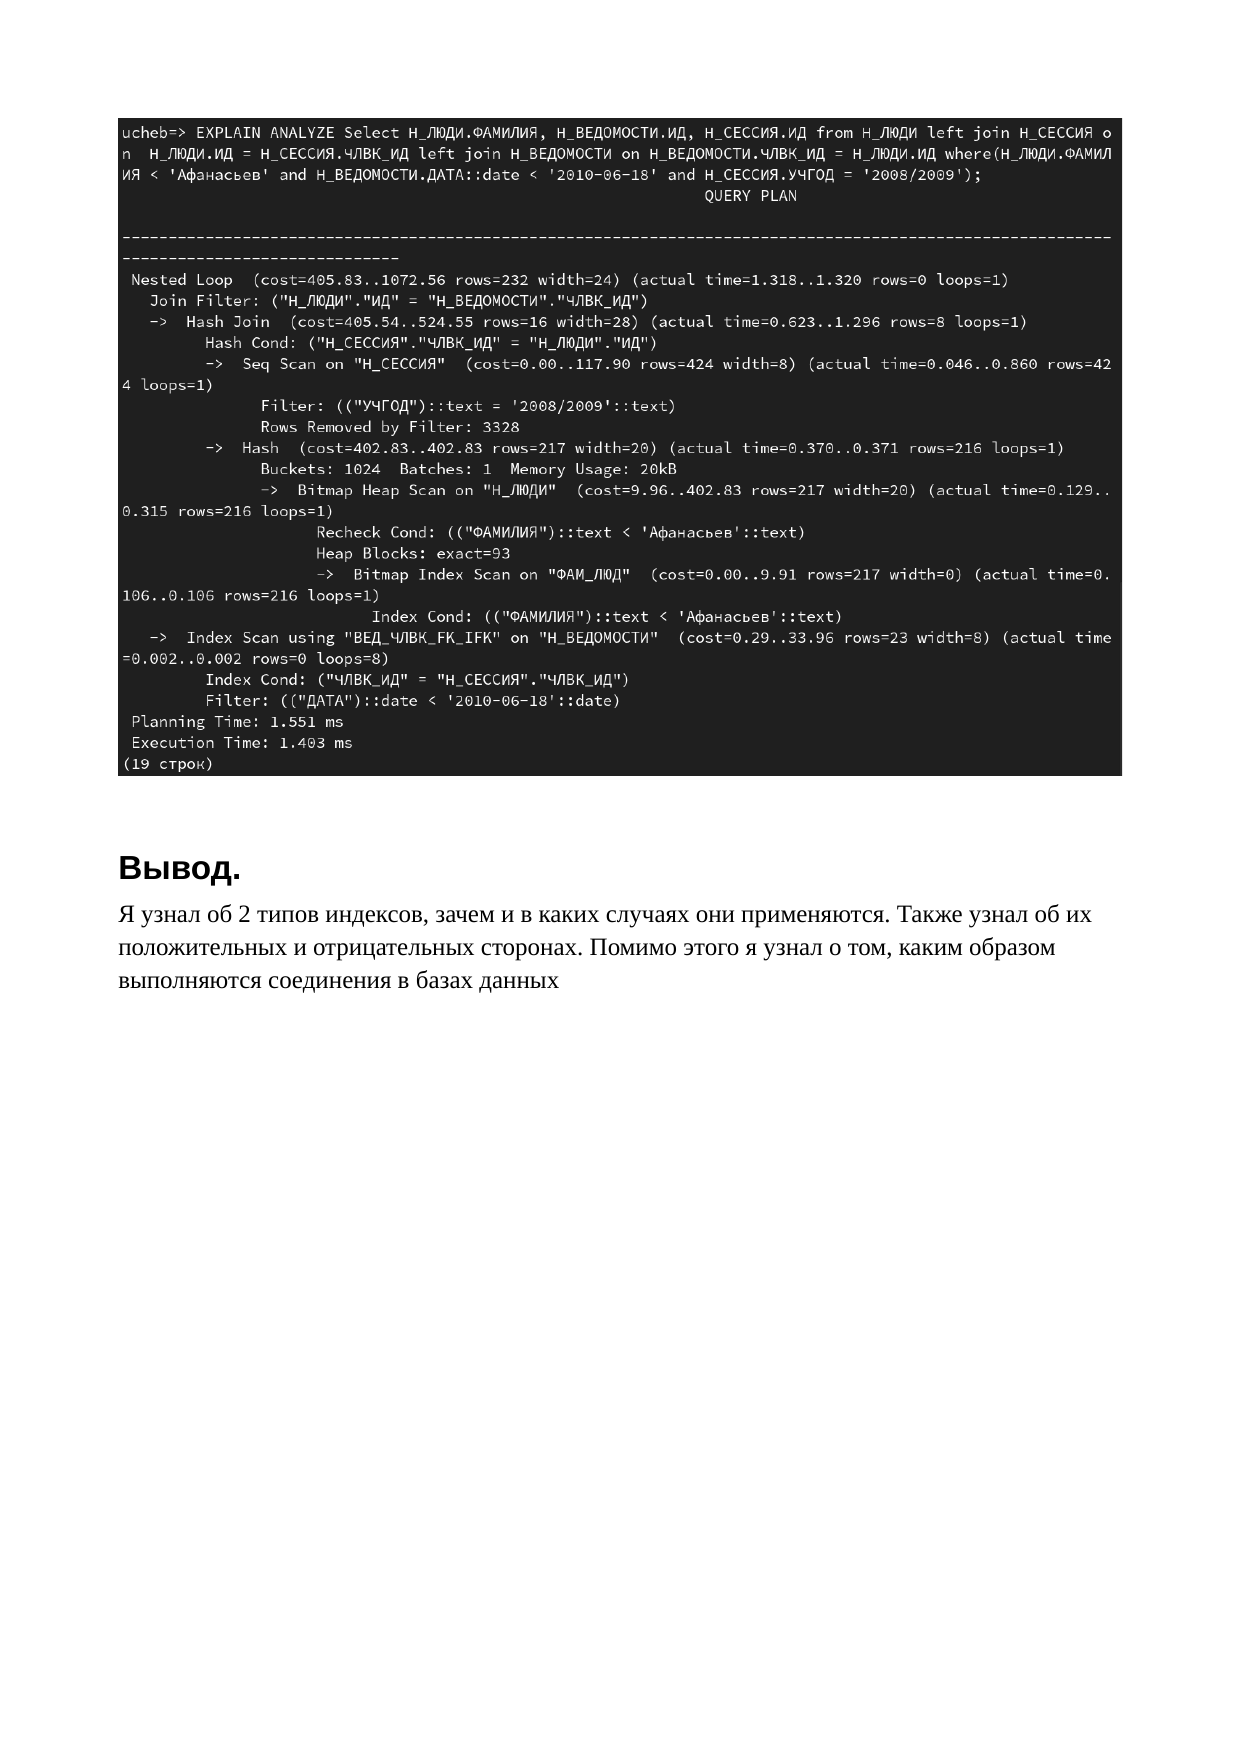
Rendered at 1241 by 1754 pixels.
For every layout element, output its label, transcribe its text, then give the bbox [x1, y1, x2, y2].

text Я узнал об 2 типов индексов, зачем и в каких случаях они применяются. Также узнал об их положительных и отрицательных сторонах. Помимо этого я узнал о том, каким образом выполняются соединения в базах данных [118, 899, 1122, 993]
subtitle Вывод. [118, 848, 1122, 886]
picture [118, 118, 1123, 776]
